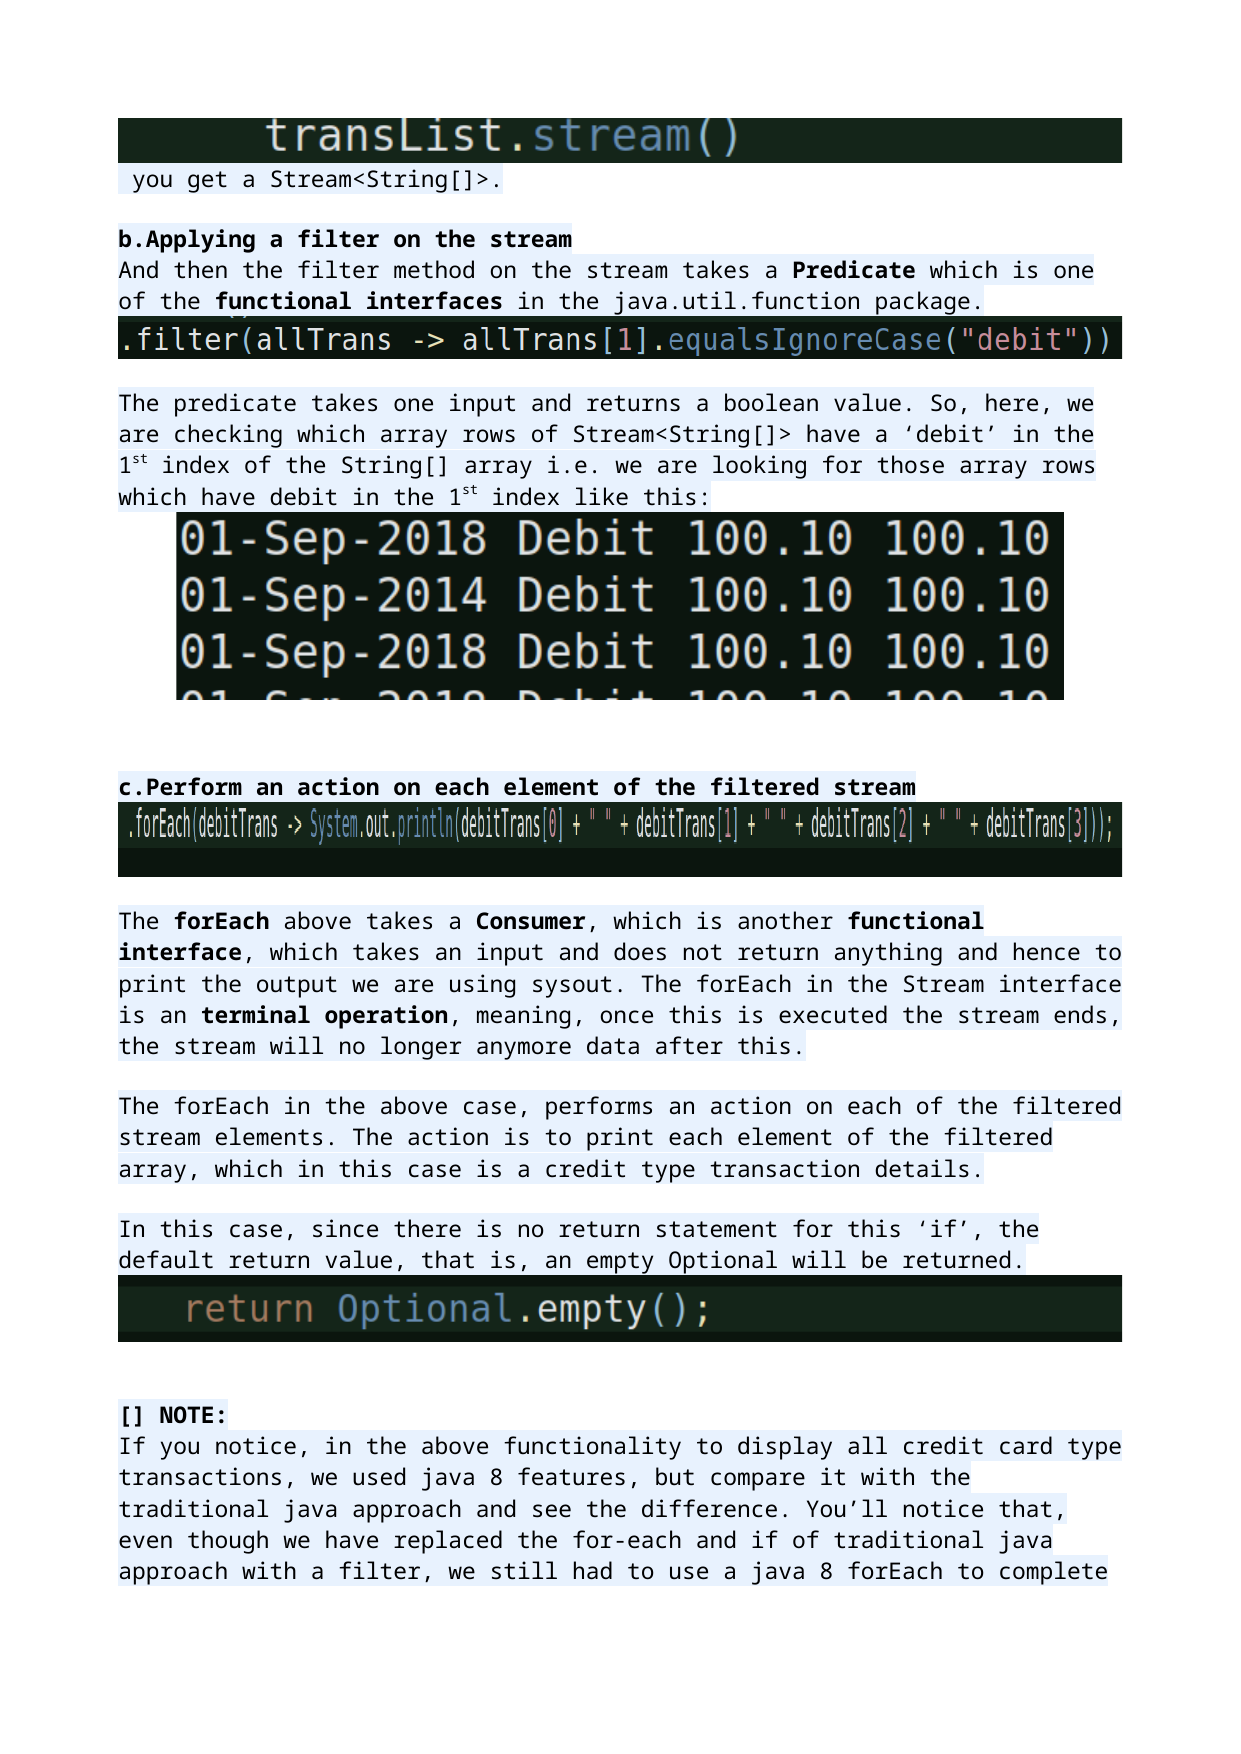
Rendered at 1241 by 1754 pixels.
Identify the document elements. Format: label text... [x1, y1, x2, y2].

text c.Perform an action on each element of the filtered stream [118, 771, 1122, 802]
text The forEach above takes a Consumer, which is another functional interface, which takes an input and does not return anything and hence to print the output we are using sysout. The forEach in the Stream interface is an terminal operation, meaning, once this is executed the stream ends, the stream will no longer anymore data after this. [118, 905, 1122, 1061]
picture [118, 316, 1123, 359]
picture [118, 118, 1123, 163]
picture [118, 1275, 1123, 1342]
text you get a Stream<String[]>. [118, 163, 1122, 194]
picture [176, 512, 1064, 700]
text In this case, since there is no return statement for this ‘if’, the default return value, that is, an empty Optional will be returned. [118, 1212, 1122, 1275]
text If you notice, in the above functionality to display all credit card type transactions, we used java 8 features, but compare it with the traditional java approach and see the difference. You’ll notice that, even though we have replaced the for-each and if of traditional java approach with a filter, we still had to use a java 8 forEach to complete [118, 1430, 1122, 1586]
picture [118, 802, 1123, 877]
text The predicate takes one input and returns a boolean value. So, here, we are checking which array rows of Stream<String[]> have a ‘debit’ in the 1st index of the String[] array i.e. we are looking for those array rows which have debit in the 1st index like this: [118, 387, 1122, 512]
text And then the filter method on the stream takes a Predicate which is one of the functional interfaces in the java.util.function package. [118, 254, 1122, 316]
text The forEach in the above case, performs an action on each of the filtered stream elements. The action is to print each element of the filtered array, which in this case is a credit type transaction details. [118, 1090, 1122, 1184]
text b.Applying a filter on the stream [118, 223, 1122, 254]
text [] NOTE: [118, 1399, 1122, 1430]
